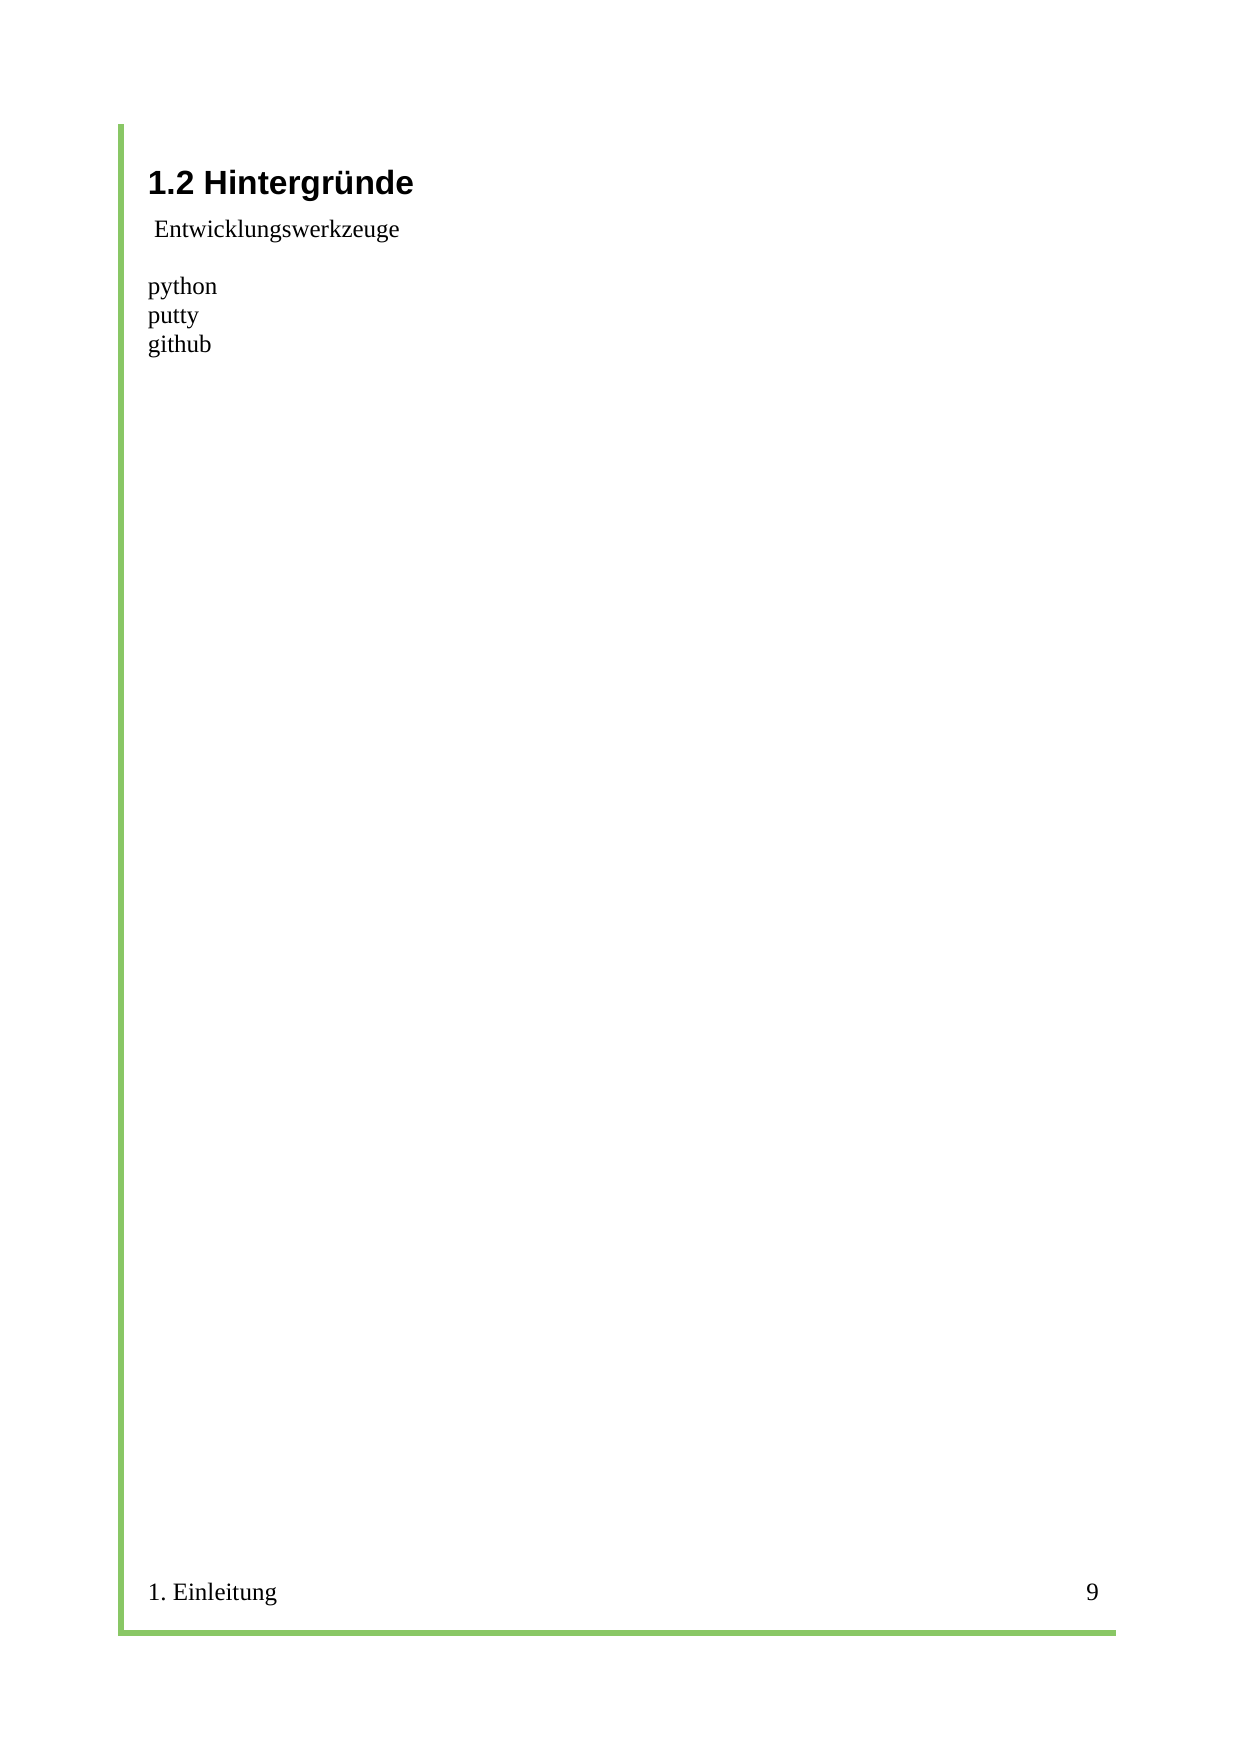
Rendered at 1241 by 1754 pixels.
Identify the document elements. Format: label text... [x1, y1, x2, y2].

text python [148, 271, 1098, 300]
subtitle 1.2 Hintergründe [148, 163, 1098, 201]
text github [148, 329, 1098, 357]
text Entwicklungswerkzeuge [148, 214, 1098, 242]
text putty [148, 300, 1098, 329]
